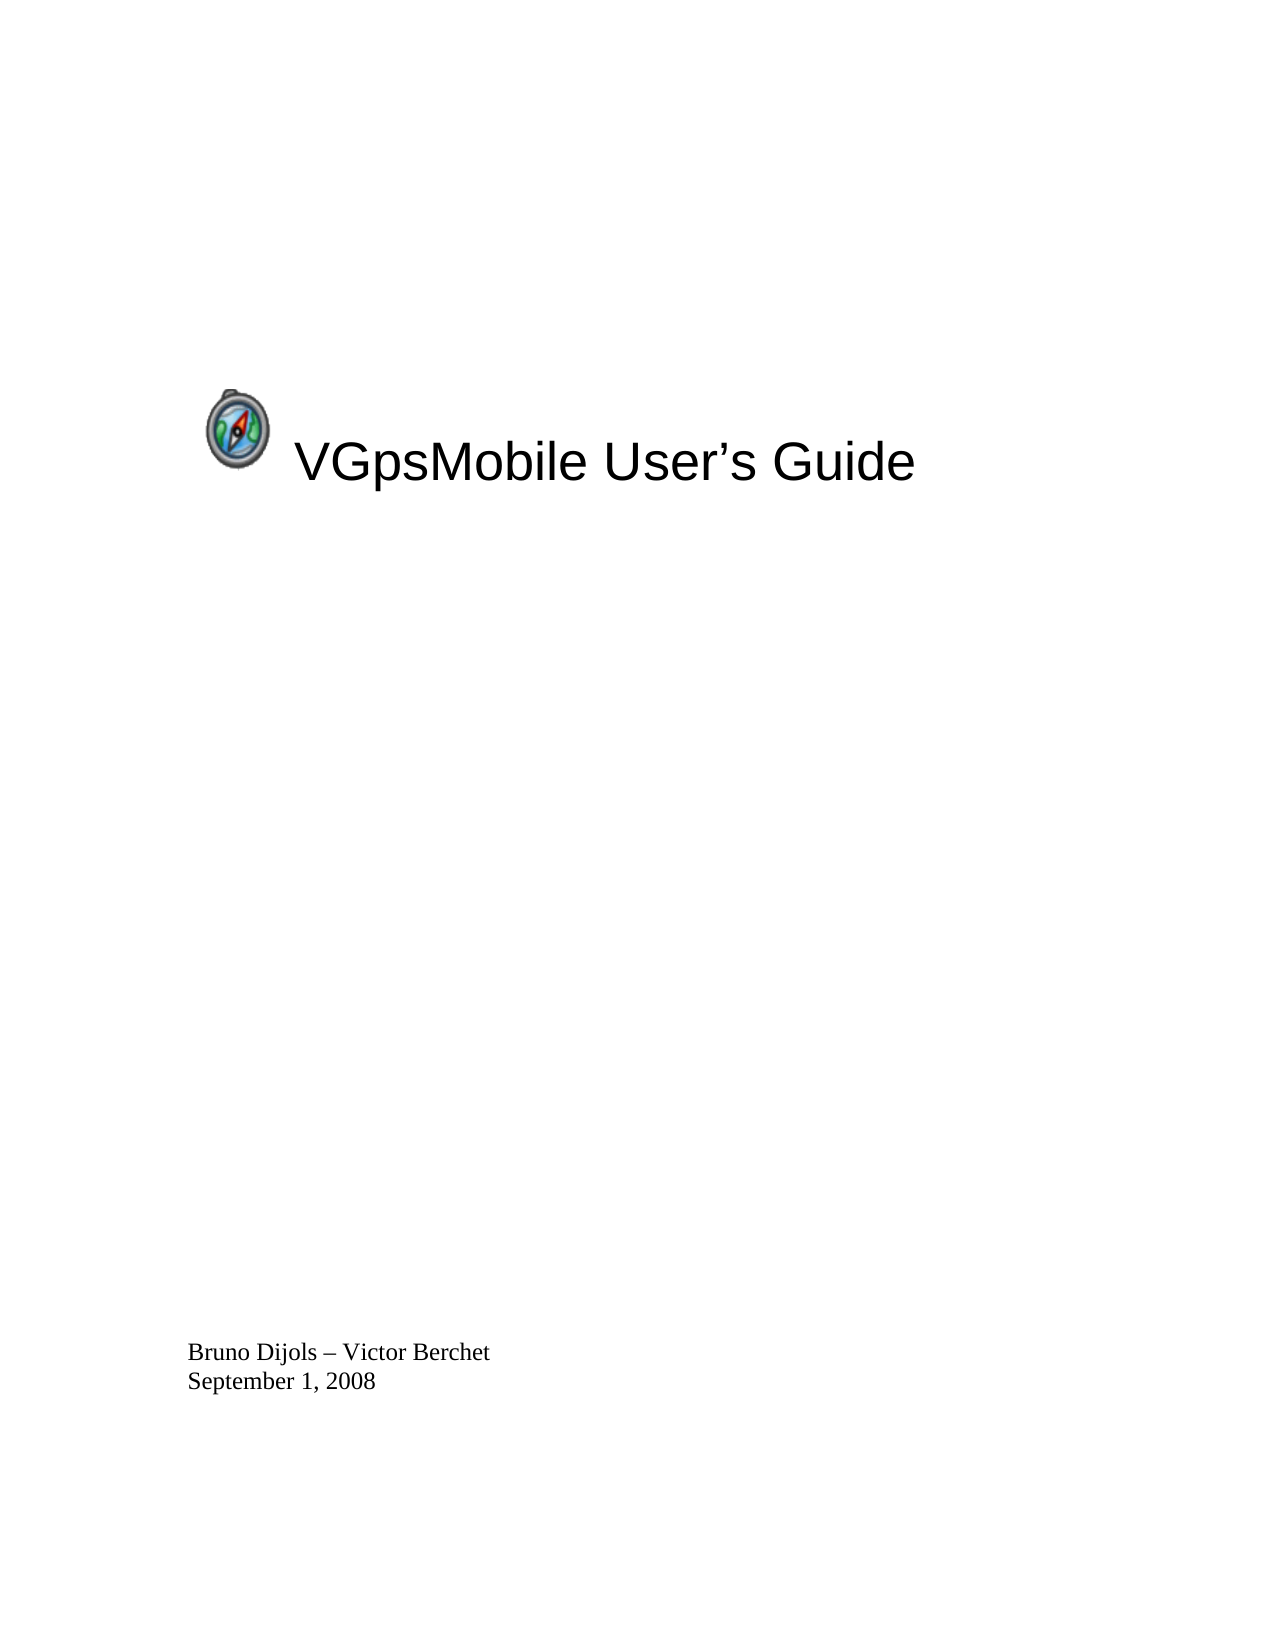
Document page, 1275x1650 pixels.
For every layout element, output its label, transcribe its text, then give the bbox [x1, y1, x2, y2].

text VGpsMobile User’s Guide [187, 380, 1087, 492]
text Bruno Dijols – Victor Berchet [187, 1337, 1087, 1366]
text September 1, 2008 [187, 1366, 1087, 1395]
picture [204, 389, 272, 471]
